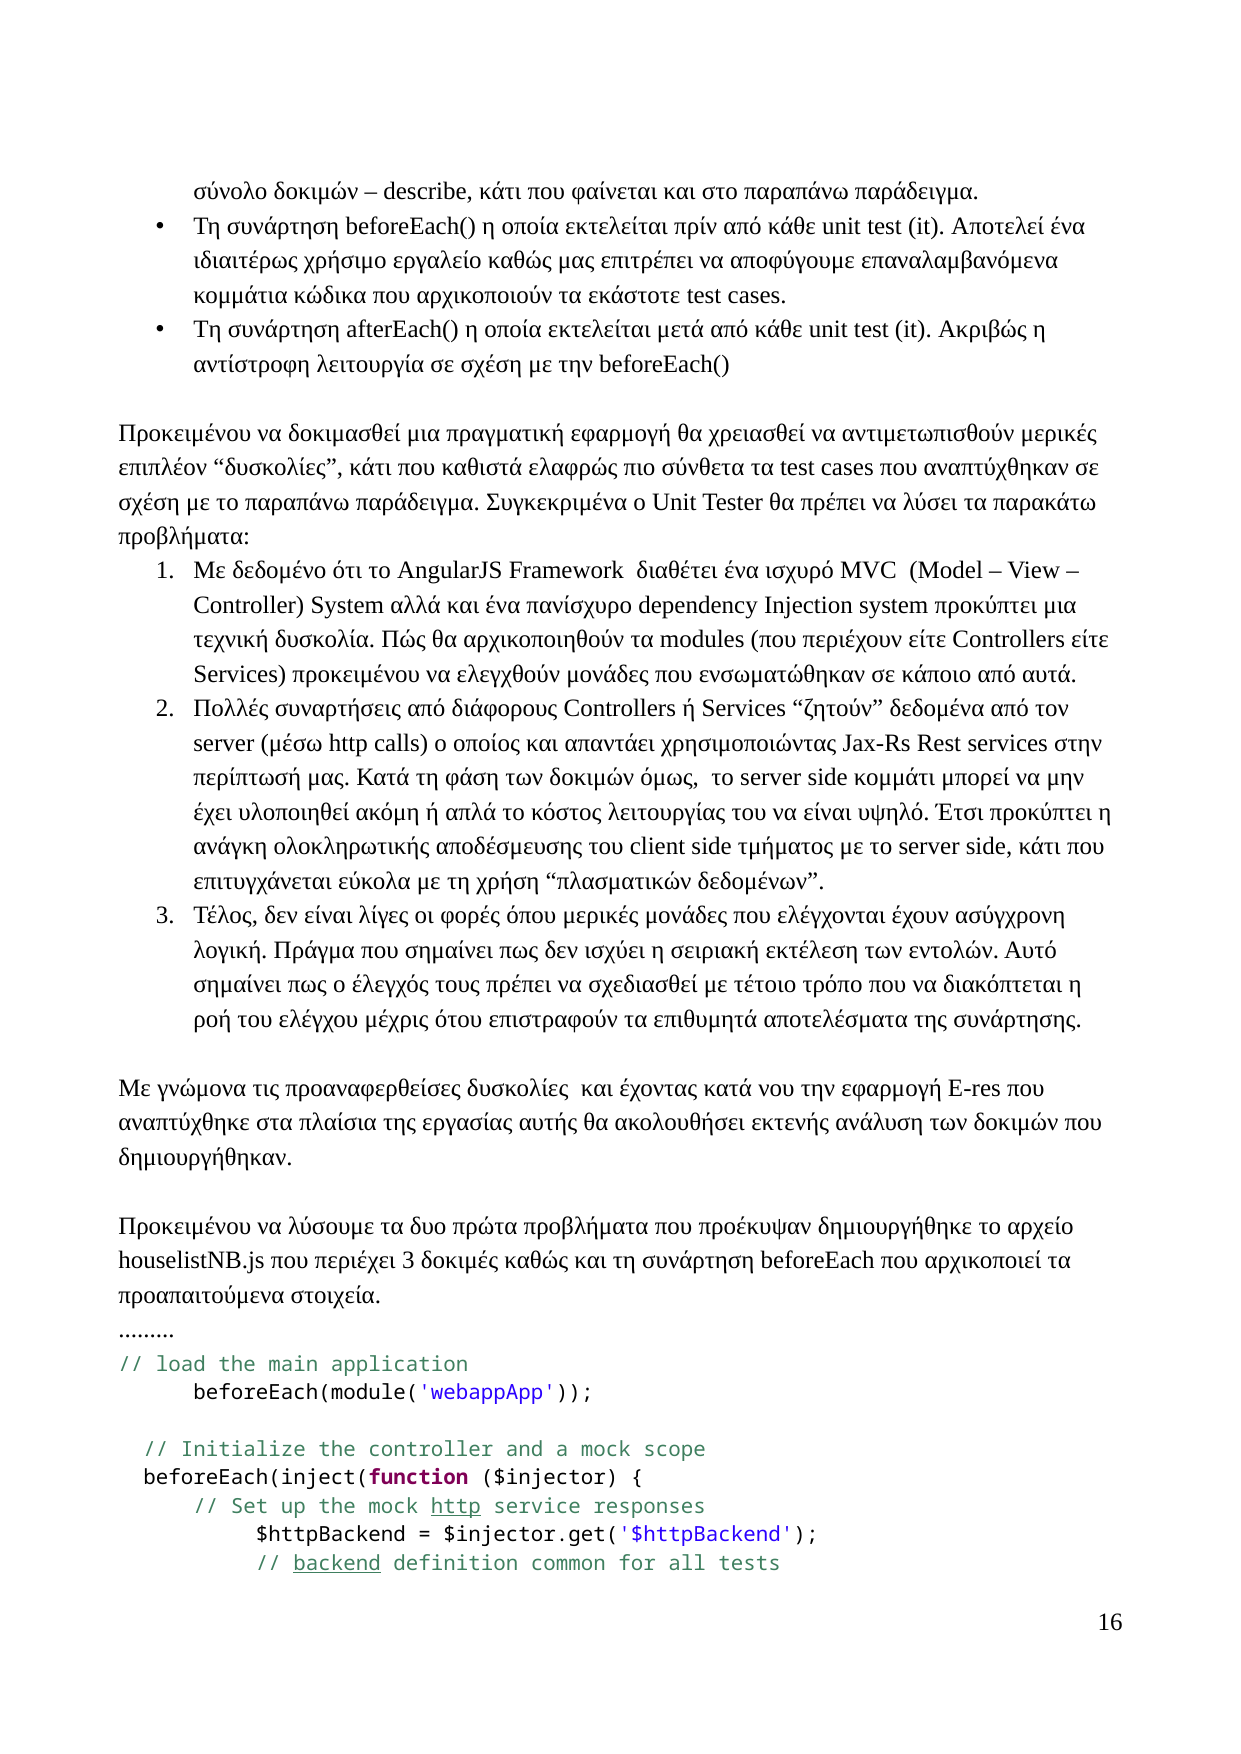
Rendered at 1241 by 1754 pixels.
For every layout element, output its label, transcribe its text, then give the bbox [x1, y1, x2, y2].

text beforeEach(module('webappApp')); [118, 1377, 1122, 1406]
list Πολλές συναρτήσεις από διάφορους Controllers ή Services “ζητούν” δεδομένα από τον server (μέσω http calls) ο οποίος και απαντάει χρησιμοποιώντας Jax-Rs Rest services στην περίπτωσή μας. Κατά τη φάση των δοκιμών όμως, το server side κομμάτι μπορεί να μην έχει υλοποιηθεί ακόμη ή απλά το κόστος λειτουργίας του να είναι υψηλό. Έτσι προκύπτει η ανάγκη ολοκληρωτικής αποδέσμευσης του client side τμήματος με το server side, κάτι που επιτυγχάνεται εύκολα με τη χρήση “πλασματικών δεδομένων”. [156, 693, 1122, 895]
text // load the main application [118, 1349, 1122, 1377]
list Με δεδομένο ότι το AngularJS Framework διαθέτει ένα ισχυρό MVC (Model – View – Controller) System αλλά και ένα πανίσχυρο dependency Injection system προκύπτει μια τεχνική δυσκολία. Πώς θα αρχικοποιηθούν τα modules (που περιέχουν είτε Controllers είτε Services) προκειμένου να ελεγχθούν μονάδες που ενσωματώθηκαν σε κάποιο από αυτά. [156, 556, 1122, 688]
list Τη συνάρτηση beforeEach() η οποία εκτελείται πρίν από κάθε unit test (it). Αποτελεί ένα ιδιαιτέρως χρήσιμο εργαλείο καθώς μας επιτρέπει να αποφύγουμε επαναλαμβανόμενα κομμάτια κώδικα που αρχικοποιούν τα εκάστοτε test cases. [156, 211, 1122, 308]
text Προκειμένου να δοκιμασθεί μια πραγματική εφαρμογή θα χρειασθεί να αντιμετωπισθούν μερικές επιπλέον “δυσκολίες”, κάτι που καθιστά ελαφρώς πιο σύνθετα τα test cases που αναπτύχθηκαν σε σχέση με το παραπάνω παράδειγμα. Συγκεκριμένα ο Unit Tester θα πρέπει να λύσει τα παρακάτω προβλήματα: [118, 418, 1122, 550]
text ......... [118, 1314, 1122, 1343]
text // Initialize the controller and a mock scope [118, 1434, 1122, 1462]
text beforeEach(inject(function ($injector) { [118, 1462, 1122, 1491]
list Τέλος, δεν είναι λίγες οι φορές όπου μερικές μονάδες που ελέγχονται έχουν ασύγχρονη λογική. Πράγμα που σημαίνει πως δεν ισχύει η σειριακή εκτέλεση των εντολών. Αυτό σημαίνει πως ο έλεγχός τους πρέπει να σχεδιασθεί με τέτοιο τρόπο που να διακόπτεται η ροή του ελέγχου μέχρις ότου επιστραφούν τα επιθυμητά αποτελέσματα της συνάρτησης. [156, 900, 1122, 1033]
text // backend definition common for all tests [118, 1548, 1122, 1576]
text $httpBackend = $injector.get('$httpBackend'); [118, 1519, 1122, 1548]
text // Set up the mock http service responses [118, 1491, 1122, 1519]
list Tη συνάρτηση afterEach() η οποία εκτελείται μετά από κάθε unit test (it). Ακριβώς η αντίστροφη λειτουργία σε σχέση με την beforeEach() [156, 314, 1122, 377]
list σύνολο δοκιμών – describe, κάτι που φαίνεται και στο παραπάνω παράδειγμα. [156, 176, 1122, 205]
text Με γνώμονα τις προαναφερθείσες δυσκολίες και έχοντας κατά νου την εφαρμογή E-res που αναπτύχθηκε στα πλαίσια της εργασίας αυτής θα ακολουθήσει εκτενής ανάλυση των δοκιμών που δημιουργήθηκαν. [118, 1073, 1122, 1171]
text Προκειμένου να λύσουμε τα δυο πρώτα προβλήματα που προέκυψαν δημιουργήθηκε το αρχείο houselistNB.js που περιέχει 3 δοκιμές καθώς και τη συνάρτηση beforeEach που αρχικοποιεί τα προαπαιτούμενα στοιχεία. [118, 1211, 1122, 1308]
